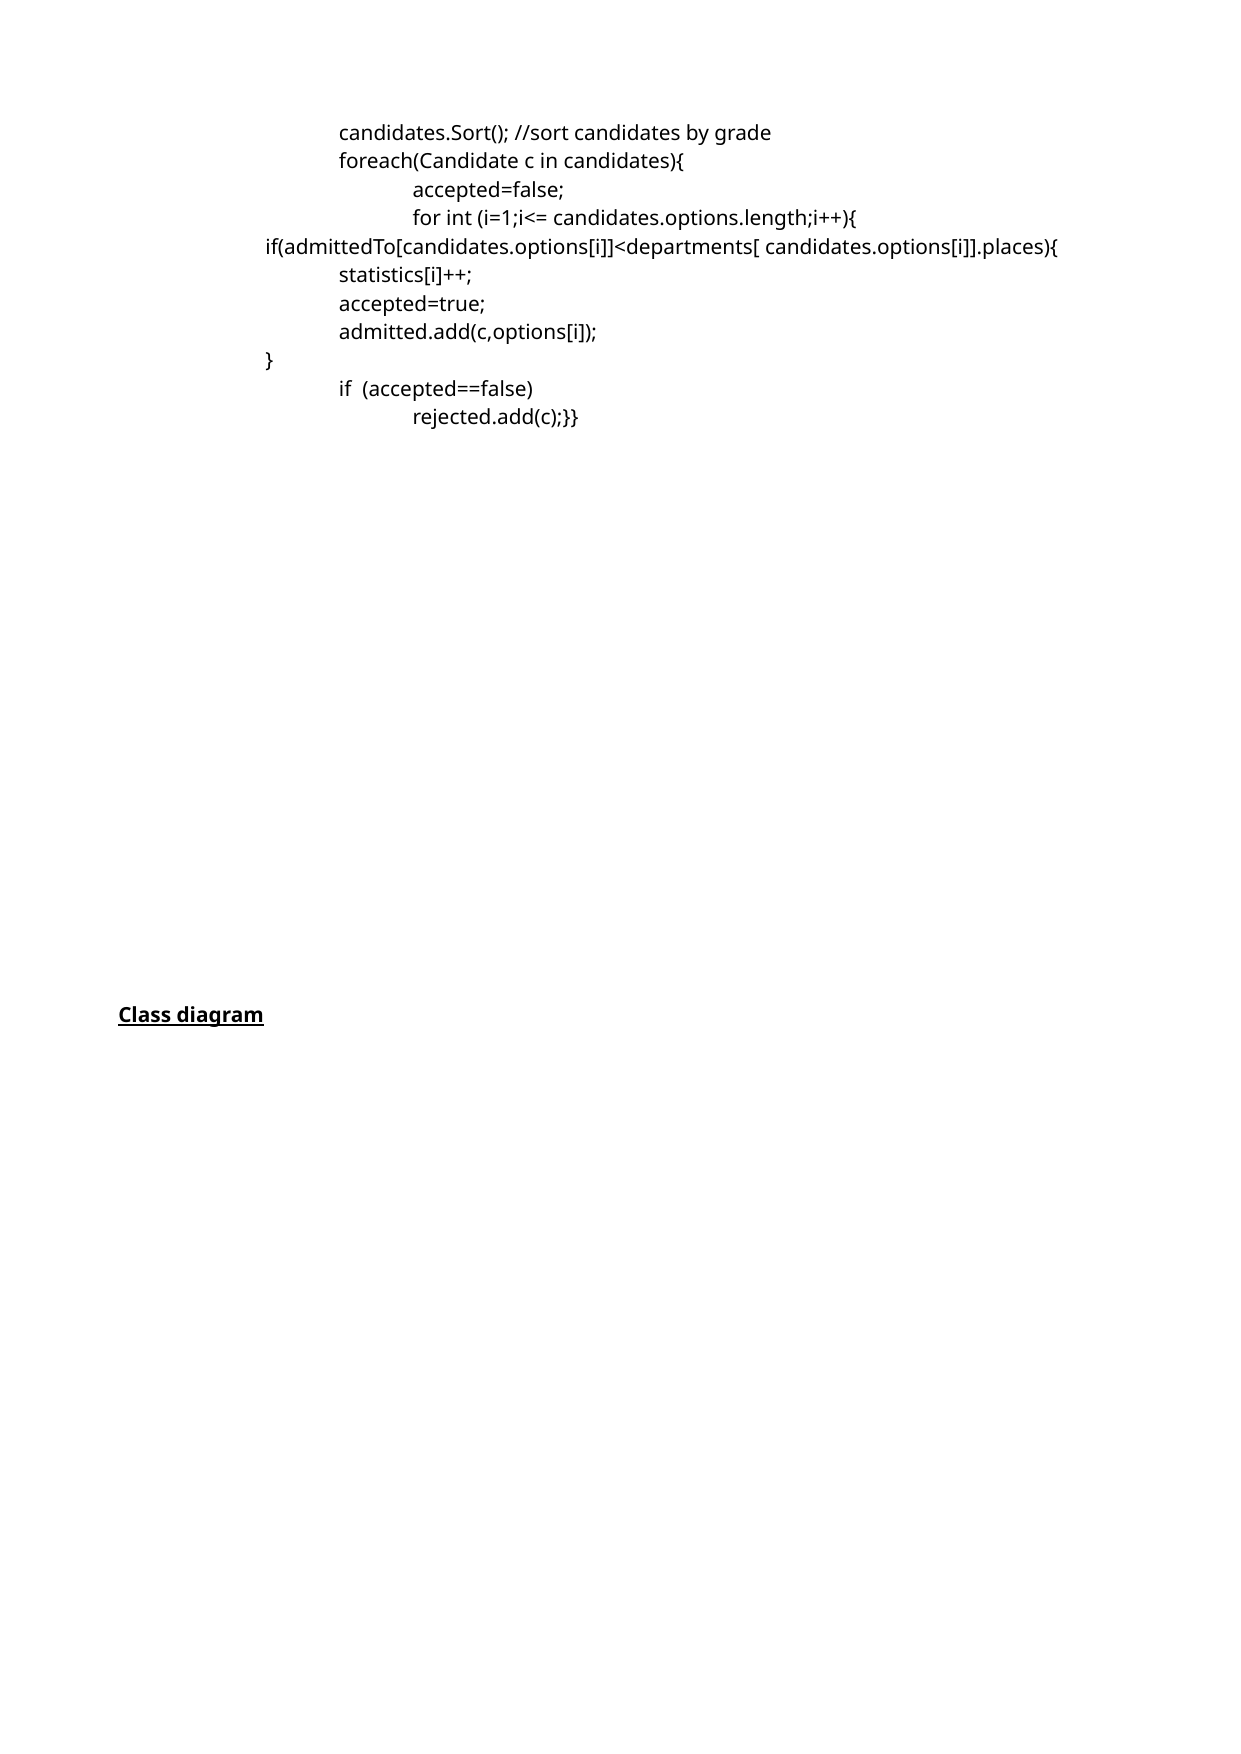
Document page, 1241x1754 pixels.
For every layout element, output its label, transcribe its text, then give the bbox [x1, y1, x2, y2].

text if (accepted==false) [118, 374, 1122, 402]
text for int (i=1;i<= candidates.options.length;i++){ [118, 203, 1122, 232]
text candidates.Sort(); //sort candidates by grade [118, 118, 1122, 147]
text } [118, 346, 1122, 374]
text Class diagram [118, 1000, 1122, 1029]
text if(admittedTo[candidates.options[i]]<departments[ candidates.options[i]].places){ [118, 232, 1122, 260]
text statistics[i]++; [118, 260, 1122, 289]
text accepted=true; [118, 289, 1122, 317]
text admitted.add(c,options[i]); [118, 317, 1122, 346]
text foreach(Candidate c in candidates){ [118, 147, 1122, 175]
text accepted=false; [118, 175, 1122, 203]
text rejected.add(c);}} [118, 402, 1122, 431]
